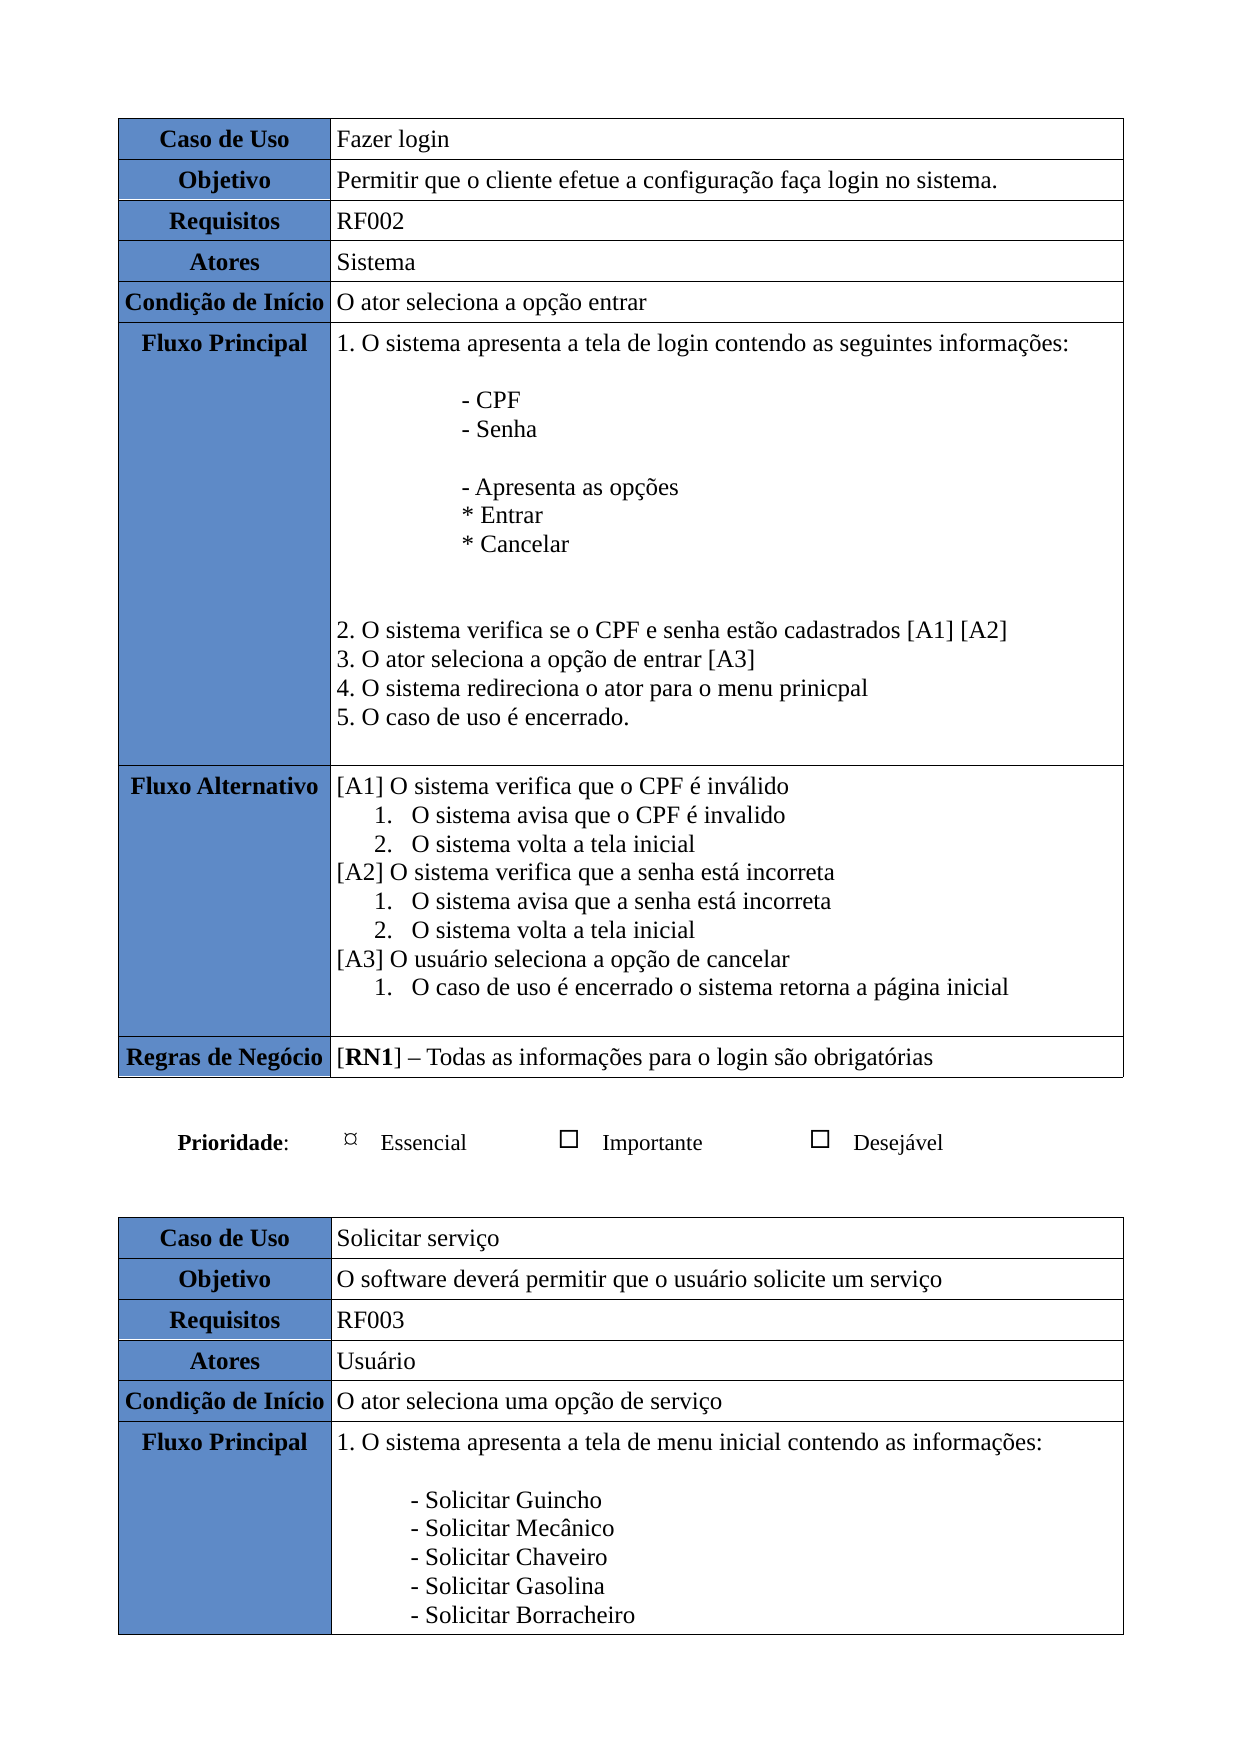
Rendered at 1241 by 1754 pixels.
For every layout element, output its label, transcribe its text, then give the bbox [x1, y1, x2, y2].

table_cell Objetivo [119, 1259, 331, 1299]
table_cell Fluxo Alternativo [119, 766, 330, 1036]
table_cell Fluxo Principal [119, 323, 330, 765]
table_cell Sistema [331, 241, 1123, 281]
table_header  [546, 1106, 591, 1178]
table_cell Condição de Início [119, 1381, 331, 1421]
table_cell RF003 [332, 1300, 1123, 1339]
table_cell Caso de Uso [119, 1218, 331, 1258]
table_cell Atores [119, 1341, 331, 1380]
table_cell Fluxo Principal [119, 1422, 331, 1634]
table_header x [325, 1106, 369, 1178]
table_cell Caso de Uso [119, 119, 330, 159]
table_cell RF002 [331, 201, 1123, 240]
table_cell [262, 1179, 400, 1217]
table_cell O ator seleciona uma opção de serviço [332, 1381, 1123, 1421]
table_cell [591, 1179, 797, 1217]
table_header Prioridade: [163, 1106, 325, 1178]
table_cell Regras de Negócio [119, 1037, 330, 1076]
table_cell Solicitar serviço [332, 1218, 1123, 1258]
table_cell [119, 1179, 262, 1217]
table_cell Usuário [332, 1341, 1123, 1380]
table_header  [798, 1106, 842, 1178]
table_cell [546, 1179, 591, 1217]
table_cell O ator seleciona a opção entrar [331, 282, 1123, 322]
table_cell [986, 1179, 1123, 1217]
table_cell 1. O sistema apresenta a tela de menu inicial contendo as informações: - Solicitar Guincho - Solicitar Mecânico - Solicitar Chaveiro - Solicitar Gasolina - Solicitar Borracheiro [332, 1422, 1123, 1634]
table_header Essencial [369, 1106, 546, 1178]
table_cell Objetivo [119, 160, 330, 199]
table_cell Atores [119, 241, 330, 281]
table_cell 1. O sistema apresenta a tela de login contendo as seguintes informações: - CPF - Senha - Apresenta as opções * Entrar * Cancelar 2. O sistema verifica se o CPF e senha estão cadastrados [A1] [A2] 3. O ator seleciona a opção de entrar [A3] 4. O sistema redireciona o ator para o menu prinicpal 5. O caso de uso é encerrado. [331, 323, 1123, 765]
table_header Desejável [842, 1106, 986, 1178]
table_cell [400, 1179, 546, 1217]
table_cell Fazer login [331, 119, 1123, 159]
table_cell [842, 1179, 986, 1217]
table_header Importante [591, 1106, 797, 1178]
table_cell [798, 1179, 842, 1217]
table_cell [A1] O sistema verifica que o CPF é inválido O sistema avisa que o CPF é invalido O sistema volta a tela inicial [A2] O sistema verifica que a senha está incorreta O sistema avisa que a senha está incorreta O sistema volta a tela inicial [A3] O usuário seleciona a opção de cancelar O caso de uso é encerrado o sistema retorna a página inicial [331, 766, 1123, 1036]
table_cell Requisitos [119, 201, 330, 240]
table_cell Requisitos [119, 1300, 331, 1339]
table_cell Condição de Início [119, 282, 330, 322]
table_cell O software deverá permitir que o usuário solicite um serviço [332, 1259, 1123, 1299]
table_cell Permitir que o cliente efetue a configuração faça login no sistema. [331, 160, 1123, 199]
table_cell [RN1] – Todas as informações para o login são obrigatórias [331, 1037, 1123, 1076]
table_header [986, 1106, 1123, 1178]
table_header [119, 1106, 163, 1178]
